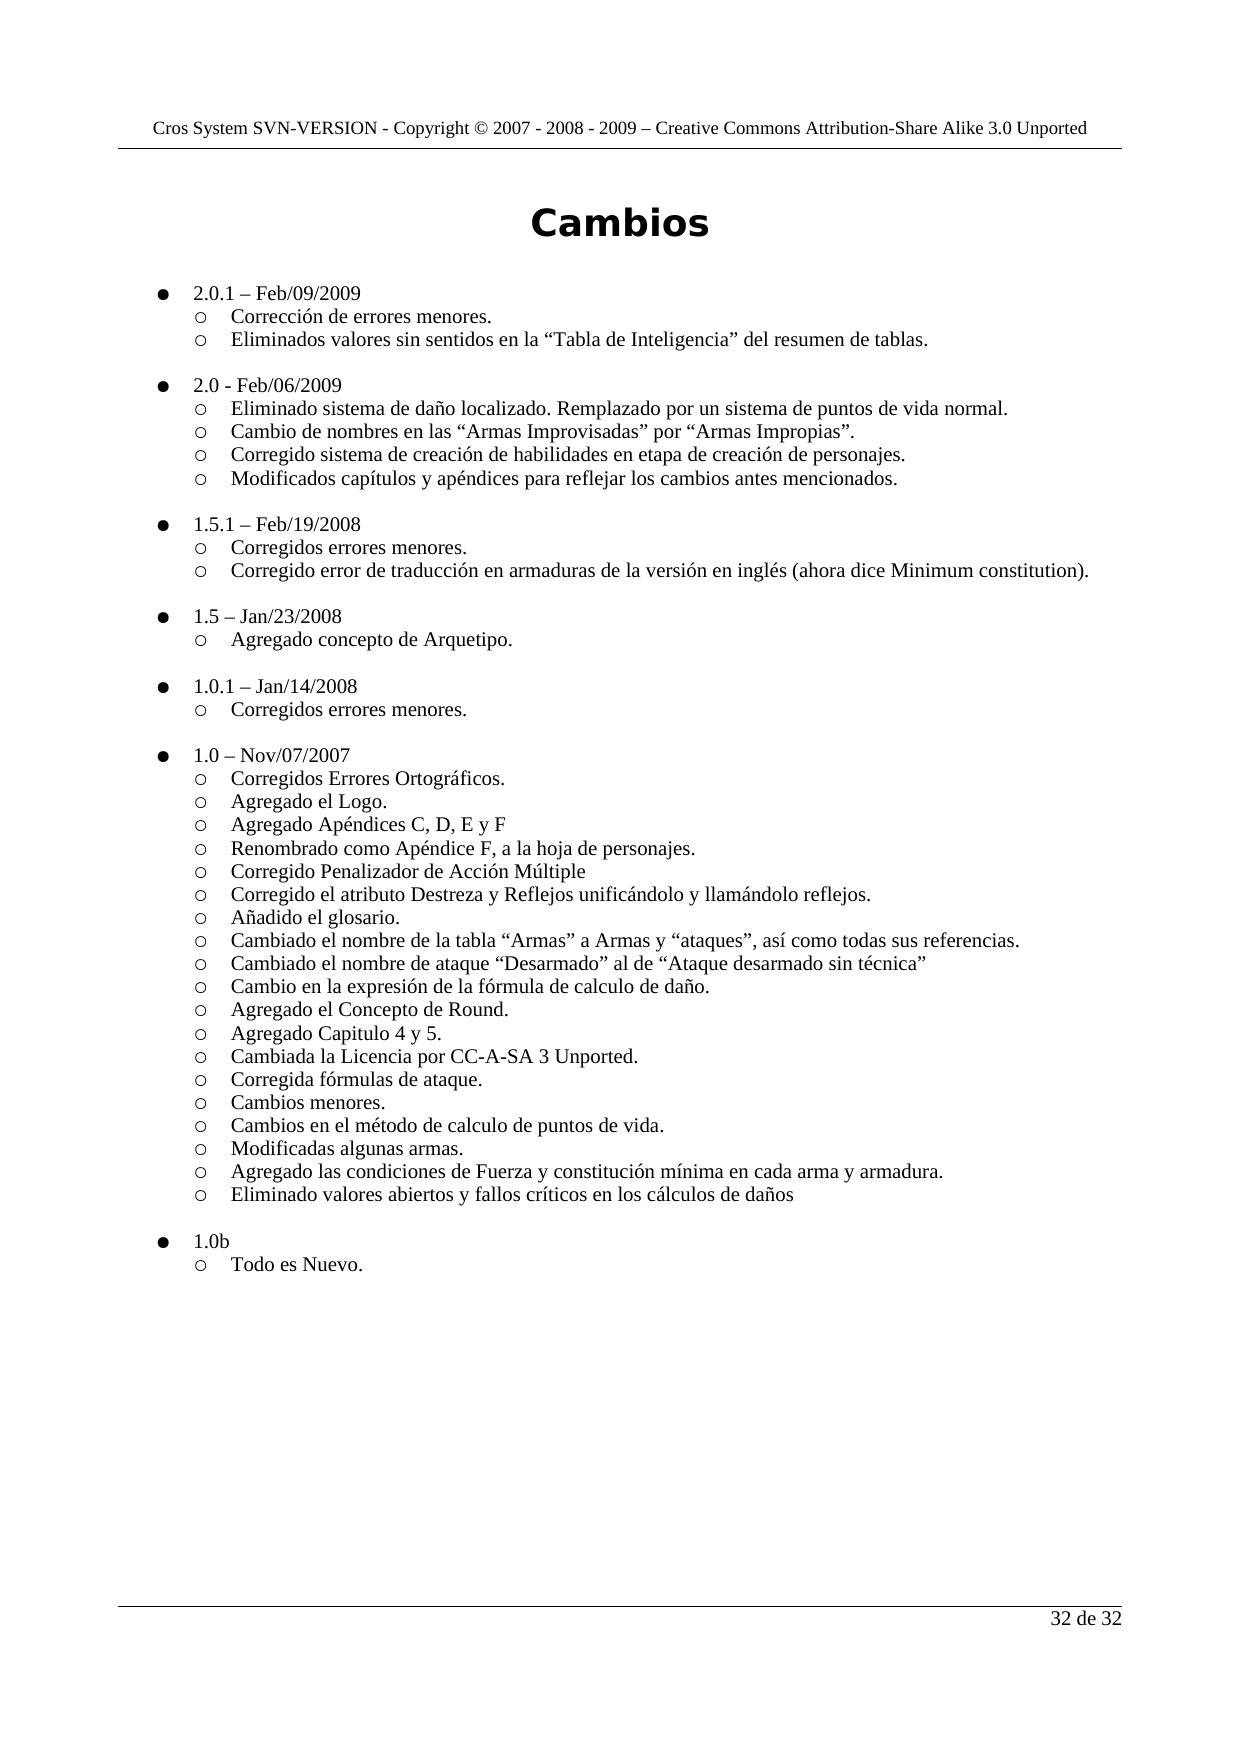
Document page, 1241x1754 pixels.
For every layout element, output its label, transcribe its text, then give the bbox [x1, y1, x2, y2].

list Cambio de nombres en las “Armas Improvisadas” por “Armas Impropias”. [193, 420, 1122, 443]
list 2.0 - Feb/06/2009 [156, 374, 1122, 397]
list Cambios en el método de calculo de puntos de vida. [193, 1114, 1122, 1137]
list Cambiado el nombre de la tabla “Armas” a Armas y “ataques”, así como todas sus referencias. [193, 929, 1122, 952]
list 1.0b [156, 1229, 1122, 1253]
list Añadido el glosario. [193, 906, 1122, 929]
list Cambiada la Licencia por CC-A-SA 3 Unported. [193, 1044, 1122, 1068]
list Corregido error de traducción en armaduras de la versión en inglés (ahora dice Minimum constitution). [193, 559, 1122, 582]
list Corregido sistema de creación de habilidades en etapa de creación de personajes. [193, 443, 1122, 466]
list Agregado el Logo. [193, 790, 1122, 813]
list 1.5 – Jan/23/2008 [156, 605, 1122, 628]
list Cambiado el nombre de ataque “Desarmado” al de “Ataque desarmado sin técnica” [193, 952, 1122, 975]
list Corregido Penalizador de Acción Múltiple [193, 859, 1122, 883]
list Agregado concepto de Arquetipo. [193, 628, 1122, 651]
list Eliminados valores sin sentidos en la “Tabla de Inteligencia” del resumen de tablas. [193, 328, 1122, 351]
list Renombrado como Apéndice F, a la hoja de personajes. [193, 836, 1122, 859]
list 2.0.1 – Feb/09/2009 [156, 281, 1122, 304]
list Modificadas algunas armas. [193, 1137, 1122, 1160]
list Corrección de errores menores. [193, 304, 1122, 328]
list Eliminado sistema de daño localizado. Remplazado por un sistema de puntos de vida normal. [193, 397, 1122, 420]
list Cambio en la expresión de la fórmula de calculo de daño. [193, 975, 1122, 998]
list Corregidos Errores Ortográficos. [193, 767, 1122, 790]
list Cambios menores. [193, 1091, 1122, 1114]
list Modificados capítulos y apéndices para reflejar los cambios antes mencionados. [193, 466, 1122, 489]
list Agregado Apéndices C, D, E y F [193, 813, 1122, 836]
list Corregidos errores menores. [193, 698, 1122, 721]
list Todo es Nuevo. [193, 1253, 1122, 1276]
list Agregado Capitulo 4 y 5. [193, 1021, 1122, 1044]
list Agregado el Concepto de Round. [193, 998, 1122, 1021]
list 1.5.1 – Feb/19/2008 [156, 513, 1122, 536]
list Agregado las condiciones de Fuerza y constitución mínima en cada arma y armadura. [193, 1160, 1122, 1183]
list 1.0 – Nov/07/2007 [156, 744, 1122, 767]
list Corregidos errores menores. [193, 536, 1122, 559]
list 1.0.1 – Jan/14/2008 [156, 674, 1122, 698]
list Eliminado valores abiertos y fallos críticos en los cálculos de daños [193, 1183, 1122, 1206]
list Corregido el atributo Destreza y Reflejos unificándolo y llamándolo reflejos. [193, 883, 1122, 906]
subtitle Cambios [118, 202, 1122, 246]
list Corregida fórmulas de ataque. [193, 1068, 1122, 1091]
